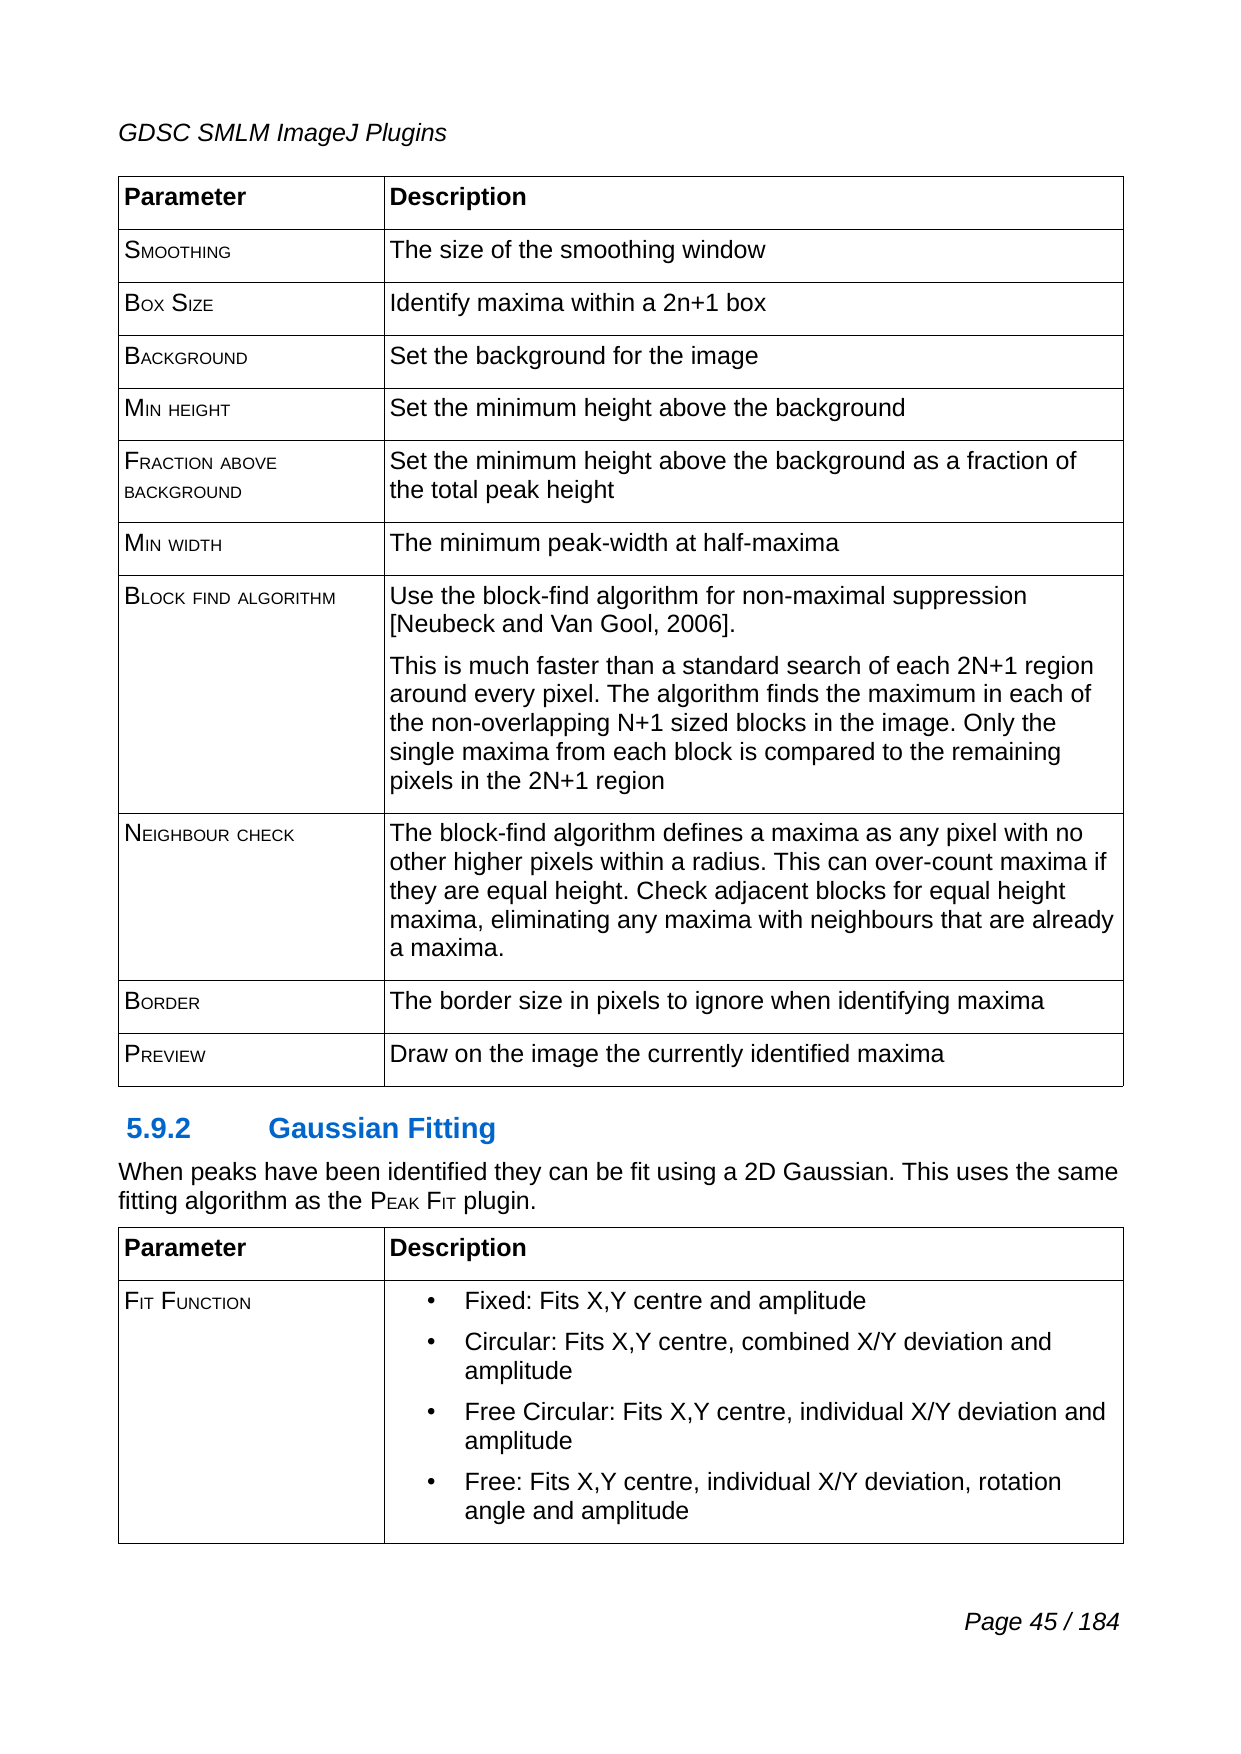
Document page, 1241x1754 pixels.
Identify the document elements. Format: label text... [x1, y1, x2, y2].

table_cell The minimum peak-width at half-maxima [385, 523, 1123, 575]
table_cell Set the minimum height above the background as a fraction of the total peak height [385, 441, 1123, 522]
table_header Parameter [119, 1228, 384, 1280]
table_cell Neighbour check [119, 814, 384, 980]
table_header Description [385, 177, 1123, 229]
table_cell Set the background for the image [385, 336, 1123, 388]
table_header Description [385, 1228, 1123, 1280]
table_cell The border size in pixels to ignore when identifying maxima [385, 981, 1123, 1033]
table_cell Use the block-find algorithm for non-maximal suppression [Neubeck and Van Gool, 2006]. This is much faster than a standard search of each 2N+1 region around every pixel. The algorithm finds the maximum in each of the non-overlapping N+1 sized blocks in the image. Only the single maxima from each block is compared to the remaining pixels in the 2N+1 region [385, 576, 1123, 813]
table_cell Min height [119, 389, 384, 440]
table_cell The size of the smoothing window [385, 230, 1123, 282]
table_cell Block find algorithm [119, 576, 384, 813]
table_cell Preview [119, 1034, 384, 1086]
table_cell Smoothing [119, 230, 384, 282]
table_cell Draw on the image the currently identified maxima [385, 1034, 1123, 1086]
table_cell Set the minimum height above the background [385, 389, 1123, 440]
subtitle Gaussian Fitting [118, 1111, 1122, 1145]
table_cell Identify maxima within a 2n+1 box [385, 283, 1123, 335]
text When peaks have been identified they can be fit using a 2D Gaussian. This uses the same fitting algorithm as the Peak Fit plugin. [118, 1157, 1122, 1215]
table_cell The block-find algorithm defines a maxima as any pixel with no other higher pixels within a radius. This can over-count maxima if they are equal height. Check adjacent blocks for equal height maxima, eliminating any maxima with neighbours that are already a maxima. [385, 814, 1123, 980]
table_cell Border [119, 981, 384, 1033]
table_cell Box Size [119, 283, 384, 335]
table_cell Fixed: Fits X,Y centre and amplitude Circular: Fits X,Y centre, combined X/Y deviation and amplitude Free Circular: Fits X,Y centre, individual X/Y deviation and amplitude Free: Fits X,Y centre, individual X/Y deviation, rotation angle and amplitude [385, 1281, 1123, 1543]
table_cell Background [119, 336, 384, 388]
table_cell Min width [119, 523, 384, 575]
table_cell Fraction above background [119, 441, 384, 522]
table_header Parameter [119, 177, 384, 229]
table_cell Fit Function [119, 1281, 384, 1543]
